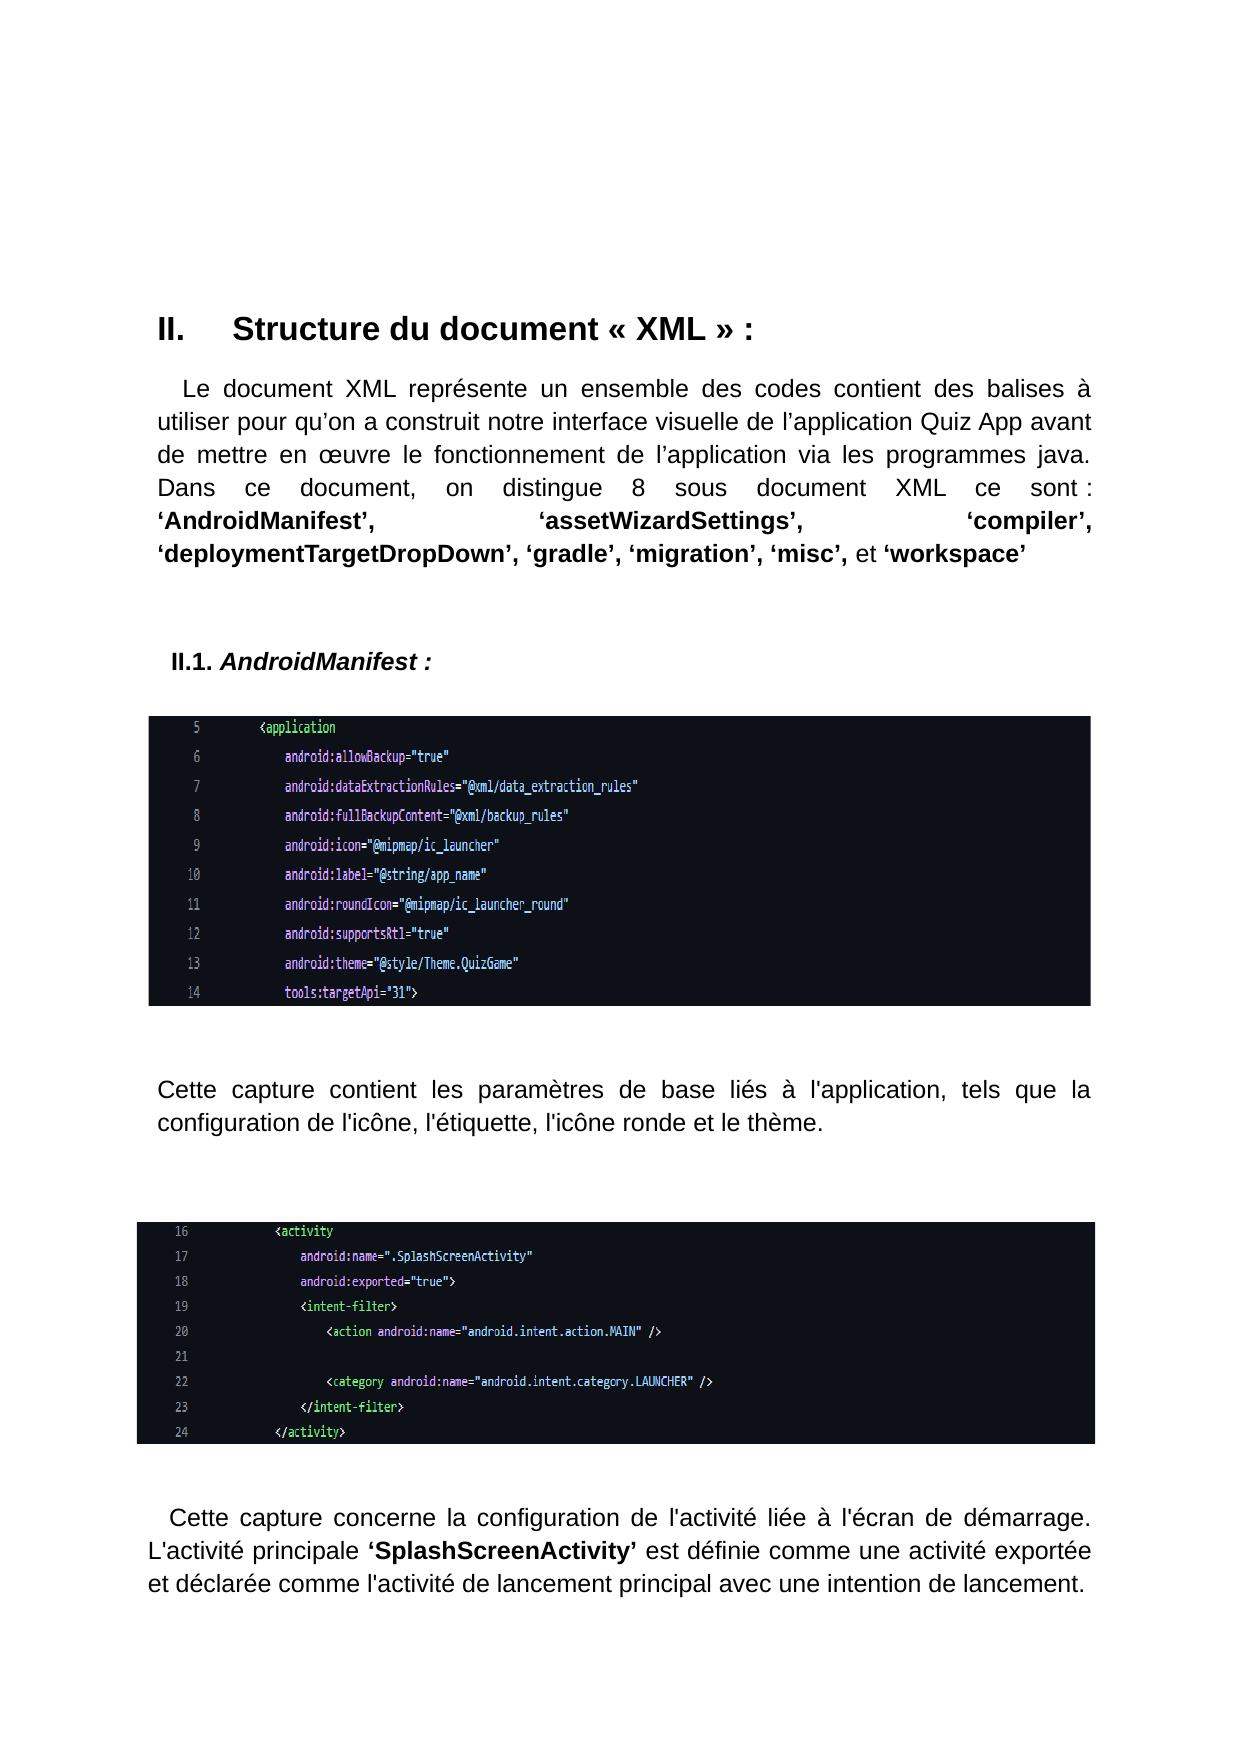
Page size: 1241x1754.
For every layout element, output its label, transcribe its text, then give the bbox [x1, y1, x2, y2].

text Cette capture contient les paramètres de base liés à l'application, tels que la configuration de l'icône, l'étiquette, l'icône ronde et le thème. [157, 1075, 1093, 1137]
text Le document XML représente un ensemble des codes contient des balises à utiliser pour qu’on a construit notre interface visuelle de l’application Quiz App avant de mettre en œuvre le fonctionnement de l’application via les programmes java. Dans ce document, on distingue 8 sous document XML ce sont : ‘AndroidManifest’, ‘assetWizardSettings’, ‘compiler’, ‘deploymentTargetDropDown’, ‘gradle’, ‘migration’, ‘misc’, et ‘workspace’ [157, 374, 1093, 568]
list Structure du document « XML » : [157, 309, 1093, 348]
text II.1. AndroidManifest : [157, 647, 1093, 676]
text Cette capture concerne la configuration de l'activité liée à l'écran de démarrage. L'activité principale ‘SplashScreenActivity’ est définie comme une activité exportée et déclarée comme l'activité de lancement principal avec une intention de lancement. [148, 1503, 1093, 1598]
